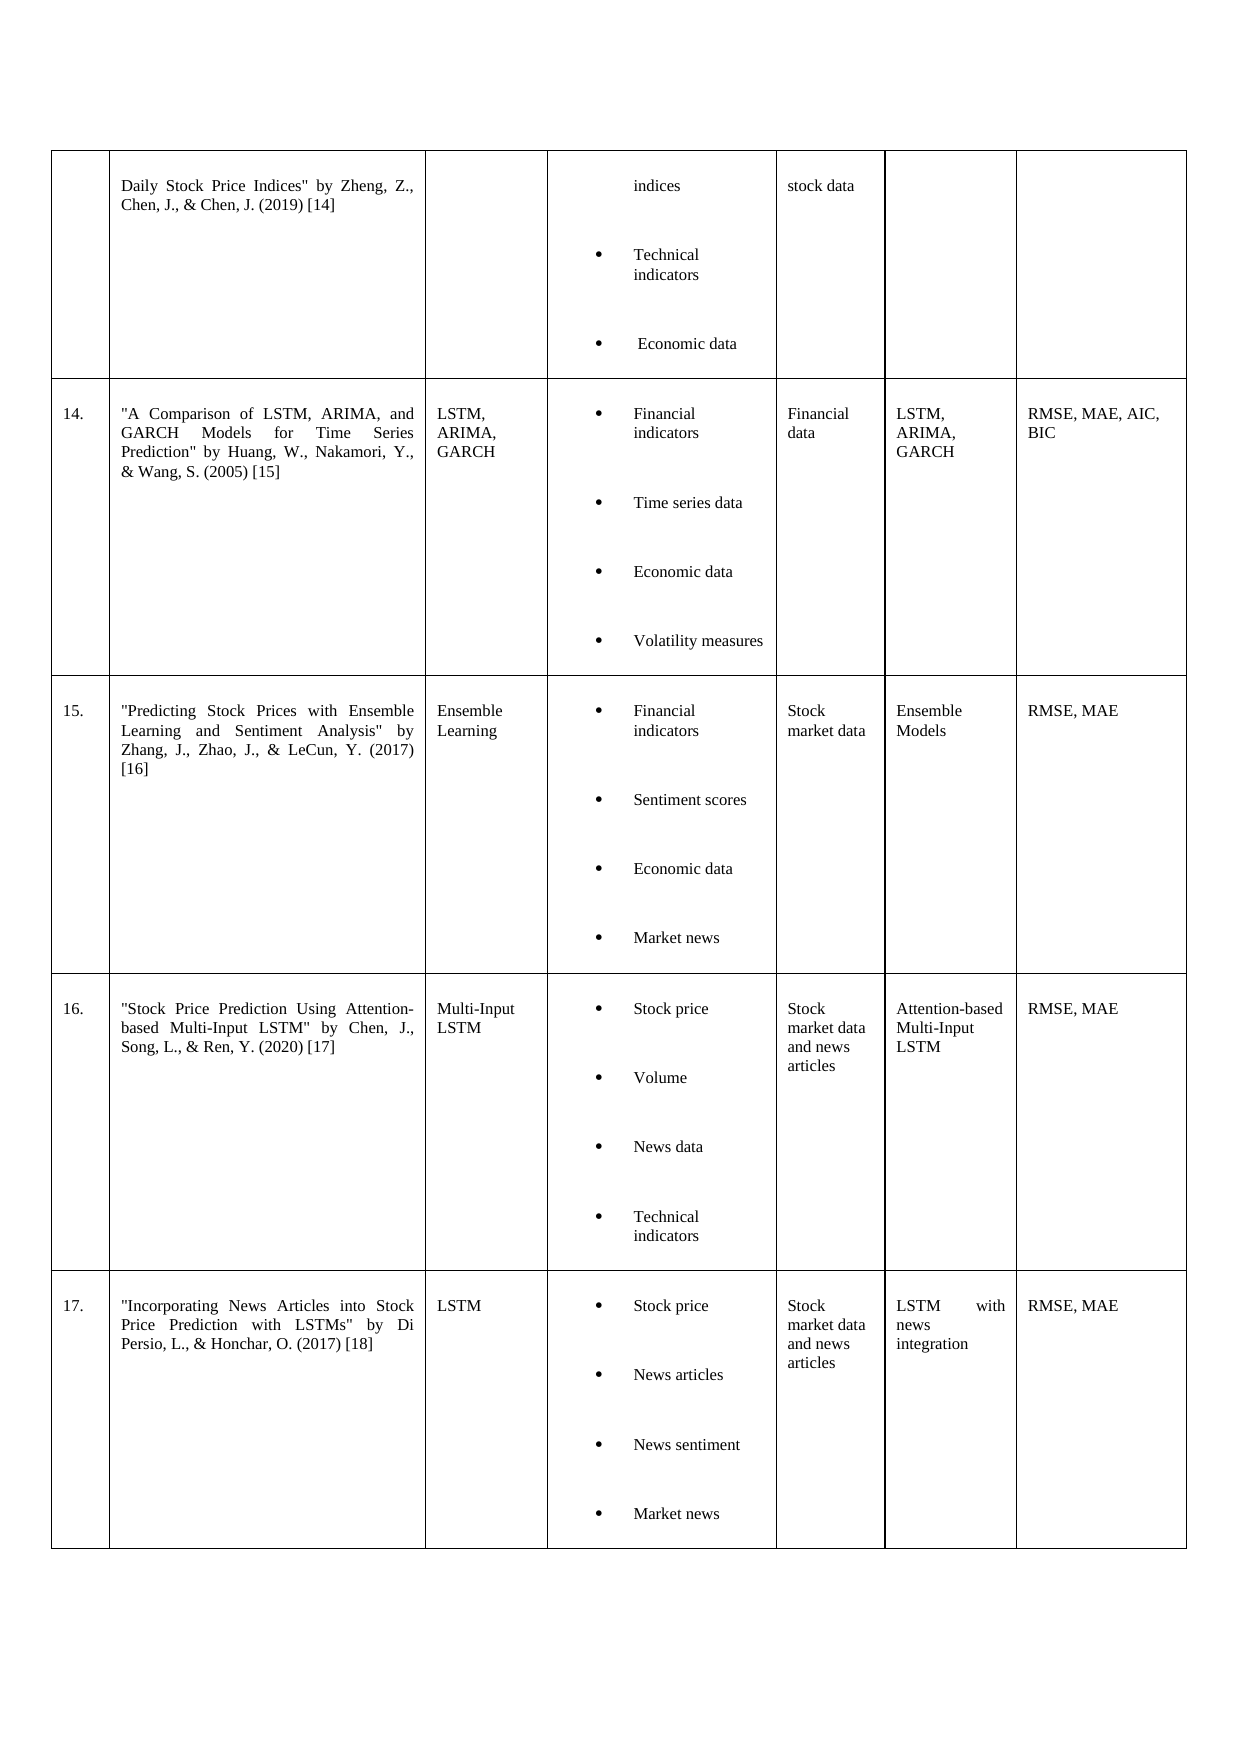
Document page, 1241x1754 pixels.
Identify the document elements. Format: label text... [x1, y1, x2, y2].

table_cell LSTM [426, 1271, 547, 1548]
table_cell 15. [52, 676, 109, 972]
table_cell Daily Stock Price Indices" by Zheng, Z., Chen, J., & Chen, J. (2019) [14] [110, 151, 425, 378]
table_cell Ensemble Models [886, 676, 1016, 972]
table_cell Stock market data and news articles [777, 1271, 884, 1548]
table_cell 17. [52, 1271, 109, 1548]
table_cell Stock price News articles News sentiment Market news Technical indicators [548, 1271, 776, 1548]
table_cell Stock market data and news articles [777, 974, 884, 1270]
table_cell [1017, 151, 1186, 378]
table_cell Attention-based Multi-Input LSTM [886, 974, 1016, 1270]
table_cell Stock price Volume News data Technical indicators [548, 974, 776, 1270]
table_cell RMSE, MAE, AIC, BIC [1017, 379, 1186, 675]
table_cell LSTM with news integration [886, 1271, 1016, 1548]
table_cell Financial data [777, 379, 884, 675]
table_cell RMSE, MAE [1017, 974, 1186, 1270]
table_cell "Stock Price Prediction Using Attention-based Multi-Input LSTM" by Chen, J., Song, L., & Ren, Y. (2020) [17] [110, 974, 425, 1270]
table_cell RMSE, MAE [1017, 1271, 1186, 1548]
table_cell Financial indicators Sentiment scores Economic data Market news [548, 676, 776, 972]
table_cell Multi-Input LSTM [426, 974, 547, 1270]
table_cell "A Comparison of LSTM, ARIMA, and GARCH Models for Time Series Prediction" by Huang, W., Nakamori, Y., & Wang, S. (2005) [15] [110, 379, 425, 675]
table_cell [886, 151, 1016, 378]
table_cell RMSE, MAE [1017, 676, 1186, 972]
table_cell "Incorporating News Articles into Stock Price Prediction with LSTMs" by Di Persio, L., & Honchar, O. (2017) [18] [110, 1271, 425, 1548]
table_cell stock data [777, 151, 884, 378]
table_cell Daily stock price indices Technical indicators Economic data [548, 151, 776, 378]
table_cell Ensemble Learning [426, 676, 547, 972]
table_cell [52, 151, 109, 378]
table_cell Financial indicators Time series data Economic data Volatility measures [548, 379, 776, 675]
table_cell 16. [52, 974, 109, 1270]
table_cell LSTM, ARIMA, GARCH [426, 379, 547, 675]
table_cell Stock market data [777, 676, 884, 972]
table_cell 14. [52, 379, 109, 675]
table_cell [426, 151, 547, 378]
table_cell "Predicting Stock Prices with Ensemble Learning and Sentiment Analysis" by Zhang, J., Zhao, J., & LeCun, Y. (2017) [16] [110, 676, 425, 972]
table_cell LSTM, ARIMA, GARCH [886, 379, 1016, 675]
